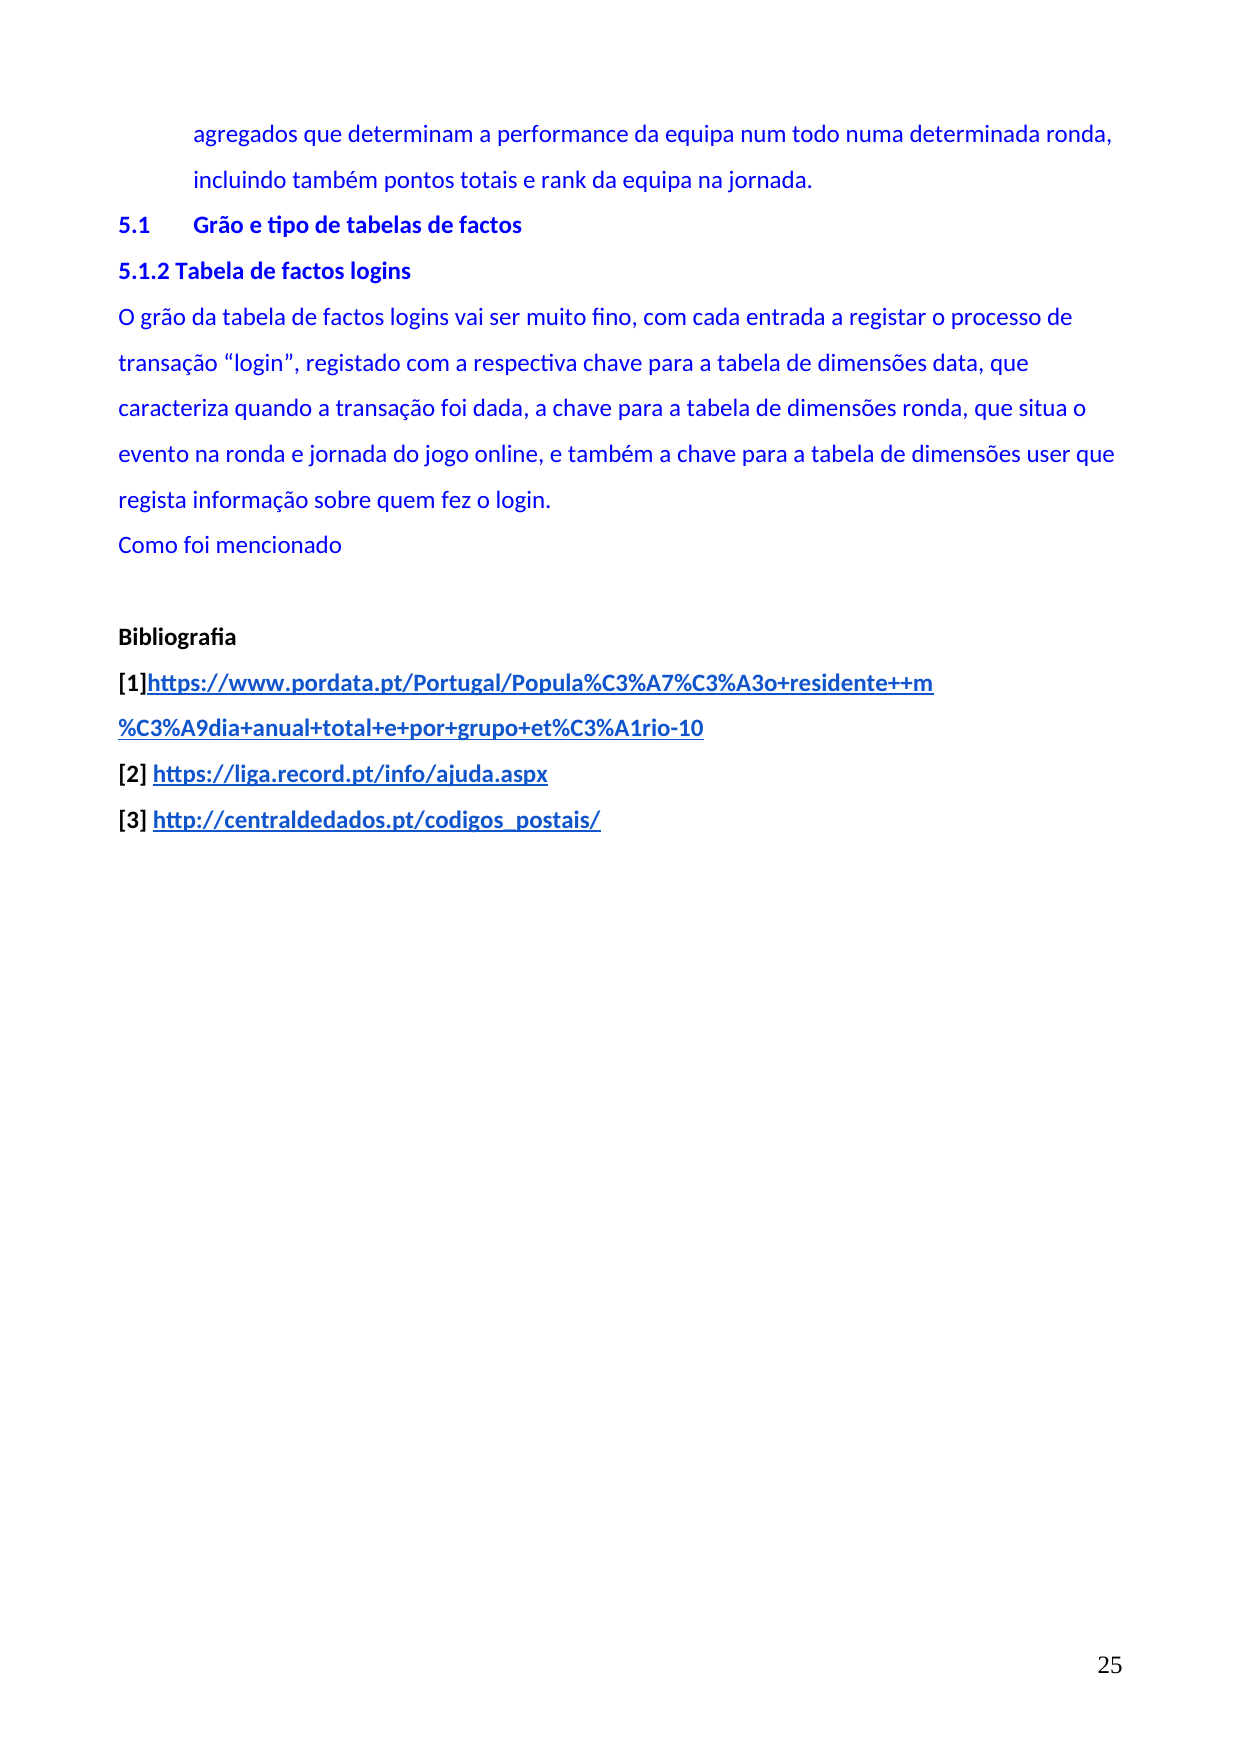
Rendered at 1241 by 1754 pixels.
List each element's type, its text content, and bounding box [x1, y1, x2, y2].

text 5.1.2 Tabela de factos logins [118, 255, 1122, 286]
text O grão da tabela de factos logins vai ser muito fino, com cada entrada a registar o processo de transação “login”, registado com a respectiva chave para a tabela de dimensões data, que caracteriza quando a transação foi dada, a chave para a tabela de dimensões ronda, que situa o evento na ronda e jornada do jogo online, e também a chave para a tabela de dimensões user que regista informação sobre quem fez o login. [118, 301, 1122, 514]
text Como foi mencionado [118, 530, 1122, 560]
text 5.1 Grão e tipo de tabelas de factos [118, 209, 1122, 240]
list agregados que determinam a performance da equipa num todo numa determinada ronda, incluindo também pontos totais e rank da equipa na jornada. [156, 118, 1122, 194]
text Bibliografia [118, 621, 1122, 652]
text [3] http://centraldedados.pt/codigos_postais/ [118, 804, 1122, 834]
text [2] https://liga.record.pt/info/ajuda.aspx [118, 758, 1122, 789]
text [1]https://www.pordata.pt/Portugal/Popula%C3%A7%C3%A3o+residente++m%C3%A9dia+anual+total+e+por+grupo+et%C3%A1rio-10 [118, 667, 1122, 743]
